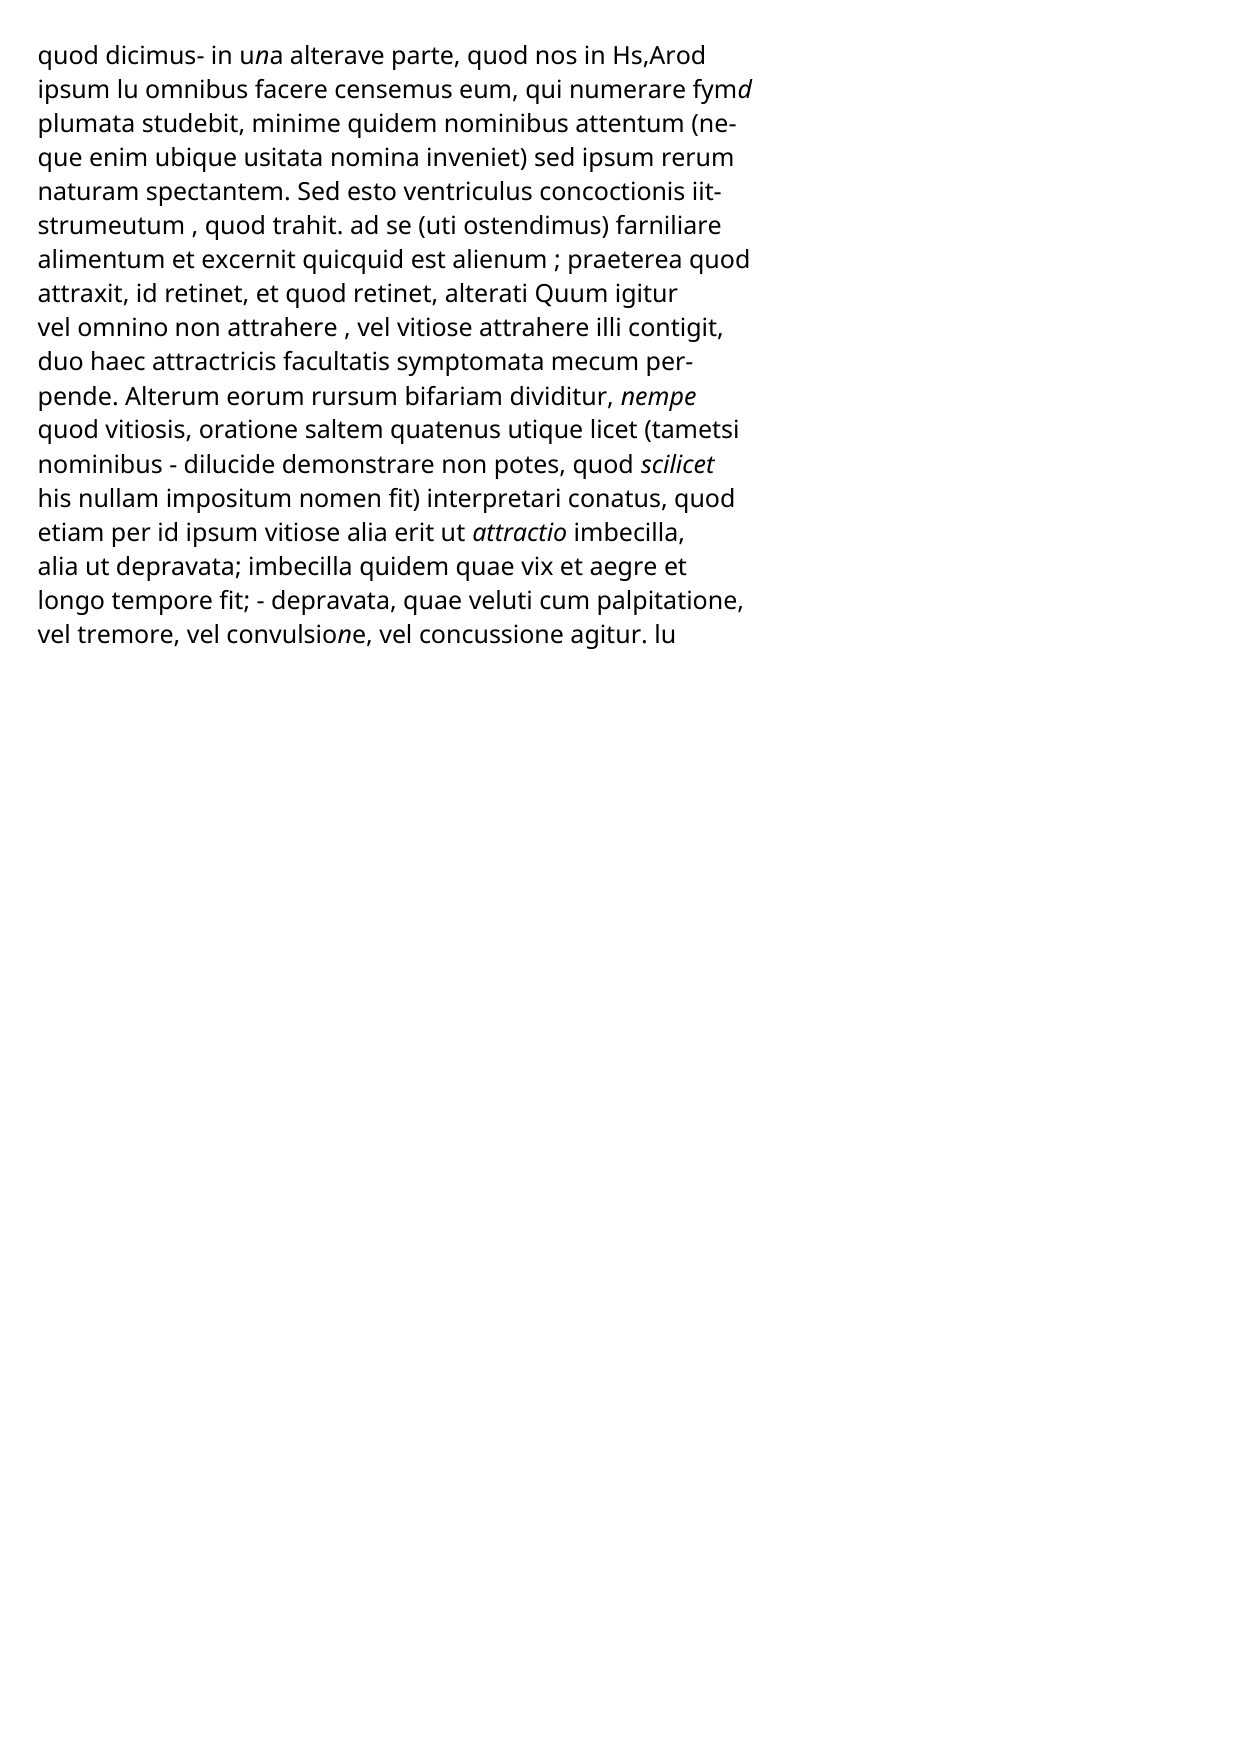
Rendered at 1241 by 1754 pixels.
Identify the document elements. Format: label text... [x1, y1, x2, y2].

text quod dicimus- in una alterave parte, quod nos in Hs,Arod ipsum lu omnibus facere censemus eum, qui numerare fymd plumata studebit, minime quidem nominibus attentum (ne- que enim ubique usitata nomina inveniet) sed ipsum rerum naturam spectantem. Sed esto ventriculus concoctionis iit- strumeutum , quod trahit. ad se (uti ostendimus) farniliare alimentum et excernit quicquid est alienum ; praeterea quod attraxit, id retinet, et quod retinet, alterati Quum igitur vel omnino non attrahere , vel vitiose attrahere illi contigit, duo haec attractricis facultatis symptomata mecum per- pende. Alterum eorum rursum bifariam dividitur, nempe quod vitiosis, oratione saltem quatenus utique licet (tametsi nominibus - dilucide demonstrare non potes, quod scilicet his nullam impositum nomen fit) interpretari conatus, quod etiam per id ipsum vitiose alia erit ut attractio imbecilla, alia ut depravata; imbecilla quidem quae vix et aegre et longo tempore fit; - depravata, quae veluti cum palpitatione, vel tremore, vel convulsione, vel concussione agitur. lu [37, 37, 1203, 651]
